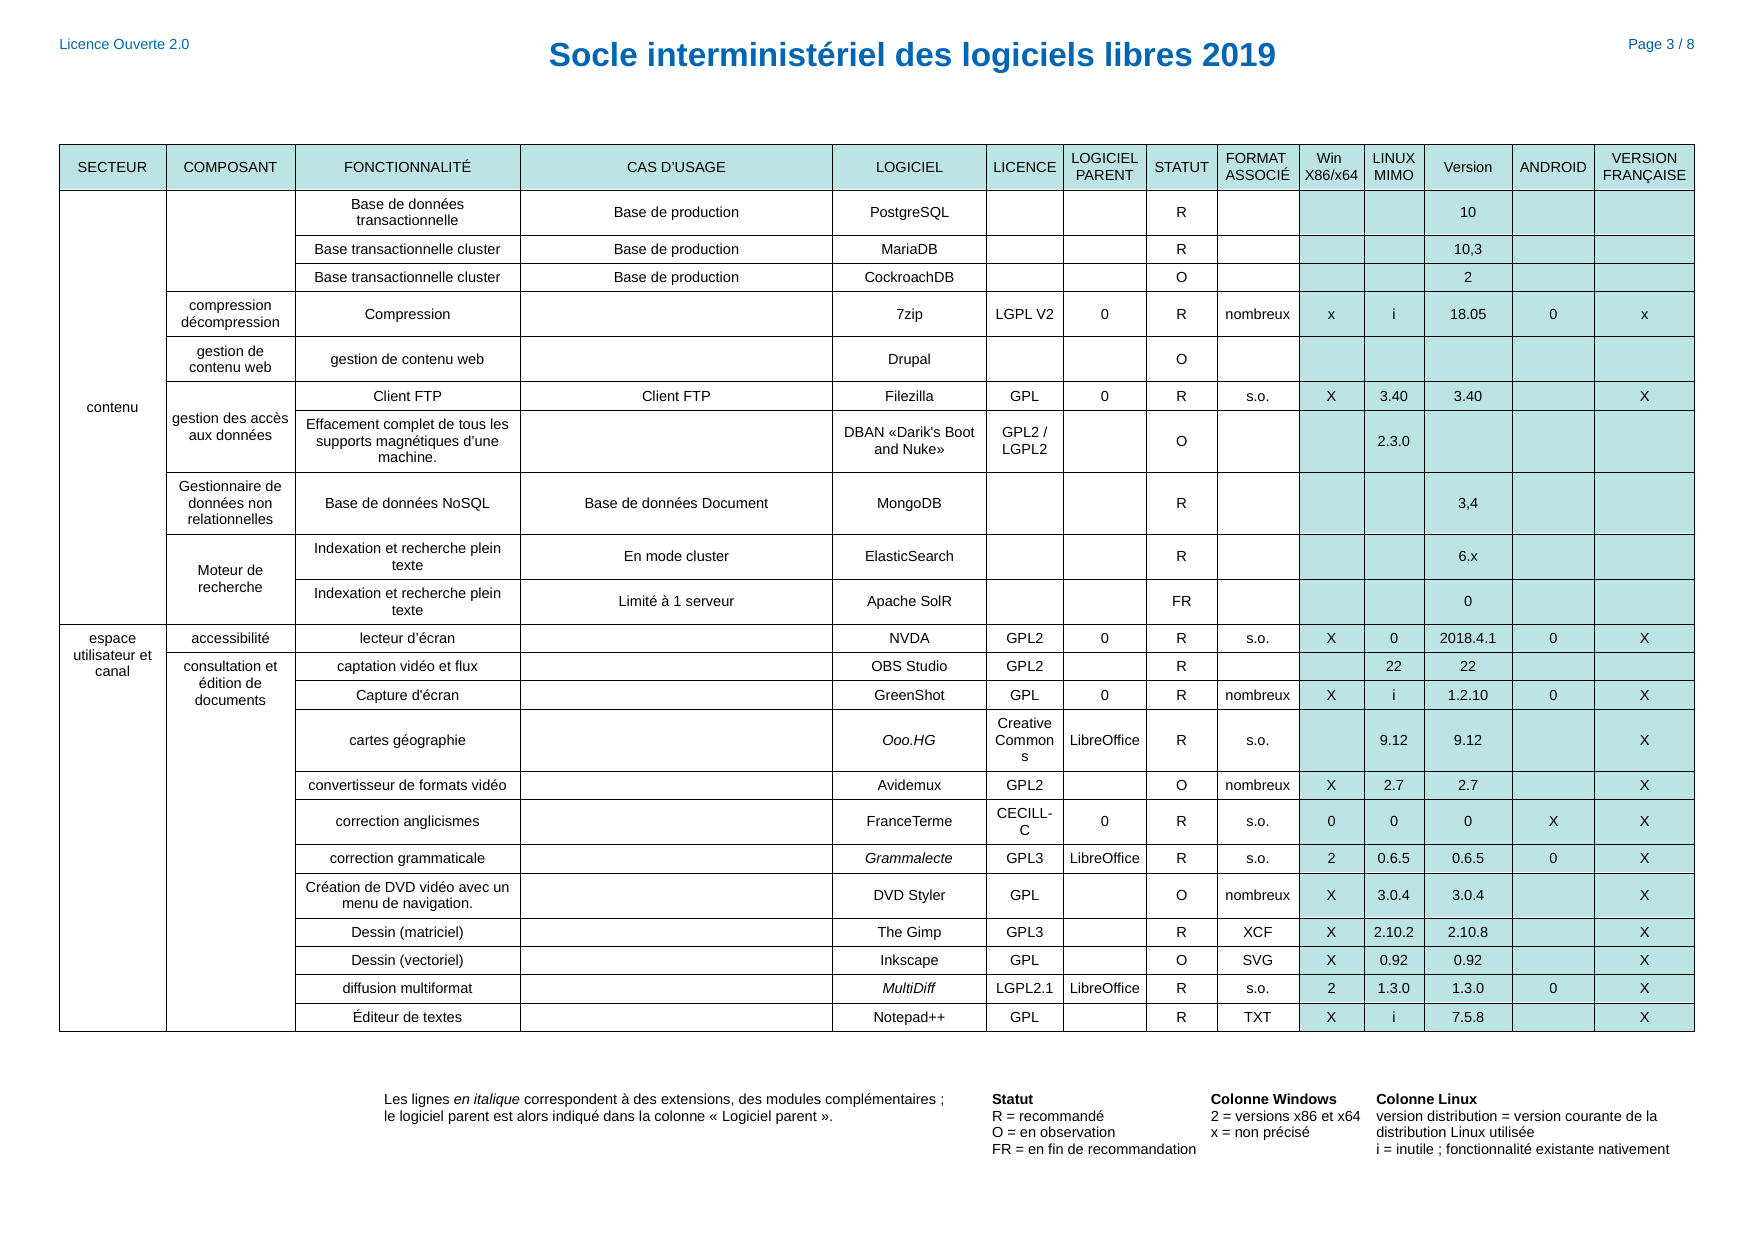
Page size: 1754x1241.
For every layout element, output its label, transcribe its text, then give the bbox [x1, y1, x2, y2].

table_cell 22 [1425, 653, 1512, 680]
table_cell Ooo.HG [833, 710, 986, 771]
table_cell s.o. [1218, 845, 1299, 872]
table_cell [1513, 473, 1594, 533]
table_cell X [1595, 919, 1694, 946]
table_cell i [1365, 1004, 1424, 1031]
table_cell X [1300, 382, 1364, 410]
table_cell 1.3.0 [1365, 975, 1424, 1002]
table_cell nombreux [1218, 772, 1299, 799]
table_cell X [1595, 710, 1694, 771]
table_cell R [1147, 535, 1217, 579]
table_cell 0.6.5 [1365, 845, 1424, 872]
table_cell [1300, 535, 1364, 579]
table_cell R [1147, 236, 1217, 263]
table_cell [521, 625, 832, 652]
table_cell 1.2.10 [1425, 681, 1512, 709]
table_cell [1365, 580, 1424, 624]
table_cell 9.12 [1365, 710, 1424, 771]
table_cell 0 [1425, 580, 1512, 624]
table_cell Drupal [833, 337, 986, 381]
table_cell X [1300, 625, 1364, 652]
table_cell gestion de contenu web [296, 337, 520, 381]
table_cell GPL2 [987, 625, 1063, 652]
table_cell [1300, 264, 1364, 291]
table_header Version [1425, 145, 1512, 189]
table_cell [521, 919, 832, 946]
table_cell OBS Studio [833, 653, 986, 680]
table_cell [1064, 874, 1146, 917]
table_cell [1595, 191, 1694, 234]
table_cell 0 [1064, 382, 1146, 410]
table_cell 7zip [833, 292, 986, 336]
table_cell [1300, 191, 1364, 234]
table_cell Capture d'écran [296, 681, 520, 709]
table_cell XCF [1218, 919, 1299, 946]
table_cell [1513, 411, 1594, 472]
table_cell correction anglicismes [296, 800, 520, 844]
table_cell Base de données Document [521, 473, 832, 533]
table_cell 3.40 [1425, 382, 1512, 410]
table_cell 0 [1300, 800, 1364, 844]
table_cell Base de production [521, 236, 832, 263]
table_cell 0.92 [1425, 947, 1512, 974]
table_header COMPOSANT [167, 145, 295, 189]
table_cell CockroachDB [833, 264, 986, 291]
table_cell R [1147, 919, 1217, 946]
table_cell [1064, 919, 1146, 946]
table_header Win X86/x64 [1300, 145, 1364, 189]
table_cell Éditeur de textes [296, 1004, 520, 1031]
table_cell [1595, 264, 1694, 291]
table_cell [1425, 337, 1512, 381]
table_cell X [1595, 975, 1694, 1002]
table_cell Creative Commons [987, 710, 1063, 771]
table_cell [521, 845, 832, 872]
table_cell [987, 191, 1063, 234]
table_cell [987, 337, 1063, 381]
table_cell X [1595, 382, 1694, 410]
table_cell [1513, 535, 1594, 579]
table_cell [1064, 264, 1146, 291]
table_cell 0 [1513, 292, 1594, 336]
table_cell [1513, 382, 1594, 410]
table_cell GPL [987, 874, 1063, 917]
table_cell [987, 580, 1063, 624]
table_cell 3,4 [1425, 473, 1512, 533]
table_cell [521, 681, 832, 709]
table_cell gestion de contenu web [167, 337, 295, 381]
table_cell [1513, 874, 1594, 917]
table_cell [521, 337, 832, 381]
table_cell [1513, 653, 1594, 680]
table_cell [1365, 535, 1424, 579]
table_cell X [1595, 947, 1694, 974]
table_cell SVG [1218, 947, 1299, 974]
table_cell GPL2 [987, 772, 1063, 799]
table_cell Client FTP [521, 382, 832, 410]
table_cell x [1595, 292, 1694, 336]
table_cell nombreux [1218, 874, 1299, 917]
table_cell [521, 874, 832, 917]
table_cell 18.05 [1425, 292, 1512, 336]
table_cell [1513, 264, 1594, 291]
table_cell [987, 264, 1063, 291]
table_cell 2 [1425, 264, 1512, 291]
table_cell Base de données NoSQL [296, 473, 520, 533]
table_cell [1300, 473, 1364, 533]
table_cell [1513, 337, 1594, 381]
table_cell R [1147, 710, 1217, 771]
table_cell 2 [1300, 845, 1364, 872]
table_cell [1064, 653, 1146, 680]
table_cell [1513, 947, 1594, 974]
table_cell Avidemux [833, 772, 986, 799]
table_cell Base de production [521, 264, 832, 291]
table_cell 0 [1513, 625, 1594, 652]
table_cell [521, 772, 832, 799]
table_cell [1064, 473, 1146, 533]
table_cell [1365, 337, 1424, 381]
table_cell X [1300, 1004, 1364, 1031]
table_cell 0 [1365, 800, 1424, 844]
table_cell FR [1147, 580, 1217, 624]
table_cell contenu [60, 191, 166, 624]
table_cell O [1147, 772, 1217, 799]
table_cell 0 [1513, 845, 1594, 872]
table_cell X [1300, 772, 1364, 799]
table_cell O [1147, 874, 1217, 917]
table_cell [1218, 535, 1299, 579]
table_cell 3.0.4 [1365, 874, 1424, 917]
table_cell 1.3.0 [1425, 975, 1512, 1002]
table_cell GPL2 / LGPL2 [987, 411, 1063, 472]
table_cell Création de DVD vidéo avec un menu de navigation. [296, 874, 520, 917]
table_cell s.o. [1218, 382, 1299, 410]
table_cell Gestionnaire de données non relationnelles [167, 473, 295, 533]
table_cell GPL [987, 947, 1063, 974]
table_cell lecteur d’écran [296, 625, 520, 652]
table_cell [1425, 411, 1512, 472]
table_cell X [1595, 772, 1694, 799]
table_cell GPL3 [987, 845, 1063, 872]
table_cell 6.x [1425, 535, 1512, 579]
table_cell Filezilla [833, 382, 986, 410]
table_cell Notepad++ [833, 1004, 986, 1031]
table_header VERSION FRANÇAISE [1595, 145, 1694, 189]
table_cell Base transactionnelle cluster [296, 236, 520, 263]
table_cell R [1147, 473, 1217, 533]
table_cell [521, 710, 832, 771]
table_cell cartes géographie [296, 710, 520, 771]
table_header LOGICIEL [833, 145, 986, 189]
table_cell s.o. [1218, 975, 1299, 1002]
table_cell GreenShot [833, 681, 986, 709]
table_cell [1595, 473, 1694, 533]
table_cell consultation et édition de documents [167, 653, 295, 1031]
table_cell correction grammaticale [296, 845, 520, 872]
table_cell R [1147, 1004, 1217, 1031]
table_cell [1064, 236, 1146, 263]
table_cell [1064, 191, 1146, 234]
table_cell [1595, 337, 1694, 381]
table_cell [1064, 947, 1146, 974]
table_cell captation vidéo et flux [296, 653, 520, 680]
table_cell X [1595, 845, 1694, 872]
table_cell [1595, 580, 1694, 624]
table_cell [1064, 337, 1146, 381]
table_cell Dessin (matriciel) [296, 919, 520, 946]
table_cell Effacement complet de tous les supports magnétiques d’une machine. [296, 411, 520, 472]
table_cell LGPL2.1 [987, 975, 1063, 1002]
table_cell 0 [1513, 975, 1594, 1002]
table_cell 9.12 [1425, 710, 1512, 771]
table_cell Limité à 1 serveur [521, 580, 832, 624]
table_cell The Gimp [833, 919, 986, 946]
table_cell Moteur de recherche [167, 535, 295, 624]
table_cell X [1300, 874, 1364, 917]
table_cell [1513, 772, 1594, 799]
table_cell [1064, 772, 1146, 799]
table_cell GPL3 [987, 919, 1063, 946]
table_cell [1218, 264, 1299, 291]
table_cell [521, 411, 832, 472]
table_cell 3.40 [1365, 382, 1424, 410]
table_cell R [1147, 382, 1217, 410]
table_cell 2 [1300, 975, 1364, 1002]
table_cell 10,3 [1425, 236, 1512, 263]
table_cell X [1300, 947, 1364, 974]
table_cell X [1300, 681, 1364, 709]
table_cell 2.7 [1365, 772, 1424, 799]
table_cell DBAN «Darik's Boot and Nuke» [833, 411, 986, 472]
table_cell compression décompression [167, 292, 295, 336]
table_cell [521, 1004, 832, 1031]
table_cell R [1147, 681, 1217, 709]
table_cell GPL [987, 681, 1063, 709]
table_cell [1218, 653, 1299, 680]
table_cell X [1595, 625, 1694, 652]
table_cell LibreOffice [1064, 710, 1146, 771]
table_cell [1064, 535, 1146, 579]
table_cell s.o. [1218, 625, 1299, 652]
table_cell 0.6.5 [1425, 845, 1512, 872]
table_cell Base de données transactionnelle [296, 191, 520, 234]
table_cell X [1595, 681, 1694, 709]
table_cell 0 [1064, 800, 1146, 844]
table_cell [1300, 411, 1364, 472]
table_cell LibreOffice [1064, 845, 1146, 872]
table_cell FranceTerme [833, 800, 986, 844]
table_cell Base transactionnelle cluster [296, 264, 520, 291]
table_cell ElasticSearch [833, 535, 986, 579]
table_cell GPL [987, 1004, 1063, 1031]
table_cell [1595, 535, 1694, 579]
table_cell i [1365, 681, 1424, 709]
table_cell MongoDB [833, 473, 986, 533]
table_cell [1513, 580, 1594, 624]
table_cell R [1147, 625, 1217, 652]
table_cell 0.92 [1365, 947, 1424, 974]
table_header LOGICIEL PARENT [1064, 145, 1146, 189]
table_cell MariaDB [833, 236, 986, 263]
table_cell [1300, 653, 1364, 680]
table_cell 0 [1425, 800, 1512, 844]
table_cell R [1147, 191, 1217, 234]
table_cell 3.0.4 [1425, 874, 1512, 917]
table_cell O [1147, 947, 1217, 974]
table_cell [1595, 653, 1694, 680]
table_cell NVDA [833, 625, 986, 652]
table_cell [1218, 191, 1299, 234]
table_header LINUX MIMO [1365, 145, 1424, 189]
table_cell R [1147, 975, 1217, 1002]
table_cell 0 [1064, 292, 1146, 336]
table_cell [1365, 236, 1424, 263]
table_cell R [1147, 800, 1217, 844]
table_cell PostgreSQL [833, 191, 986, 234]
table_cell i [1365, 292, 1424, 336]
table_cell 7.5.8 [1425, 1004, 1512, 1031]
table_cell [1513, 1004, 1594, 1031]
table_cell [1513, 191, 1594, 234]
table_cell x [1300, 292, 1364, 336]
table_cell nombreux [1218, 681, 1299, 709]
table_header ANDROID [1513, 145, 1594, 189]
table_cell 2018.4.1 [1425, 625, 1512, 652]
table_cell Base de production [521, 191, 832, 234]
table_cell [521, 292, 832, 336]
table_cell [987, 473, 1063, 533]
table_cell [987, 535, 1063, 579]
table_cell Inkscape [833, 947, 986, 974]
table_header CAS D’USAGE [521, 145, 832, 189]
table_cell O [1147, 264, 1217, 291]
table_cell Apache SolR [833, 580, 986, 624]
table_cell 2.10.2 [1365, 919, 1424, 946]
table_header FONCTIONNALITÉ [296, 145, 520, 189]
table_cell [1365, 191, 1424, 234]
table_cell Client FTP [296, 382, 520, 410]
table_cell [521, 975, 832, 1002]
table_cell 2.7 [1425, 772, 1512, 799]
table_header FORMAT ASSOCIÉ [1218, 145, 1299, 189]
table_cell Indexation et recherche plein texte [296, 580, 520, 624]
table_cell TXT [1218, 1004, 1299, 1031]
table_cell MultiDiff [833, 975, 986, 1002]
table_cell O [1147, 411, 1217, 472]
table_cell [1300, 236, 1364, 263]
table_cell [1218, 411, 1299, 472]
table_cell 0 [1513, 681, 1594, 709]
table_cell [1064, 580, 1146, 624]
table_cell [987, 236, 1063, 263]
table_header STATUT [1147, 145, 1217, 189]
table_cell [1300, 580, 1364, 624]
table_cell s.o. [1218, 710, 1299, 771]
table_cell X [1595, 874, 1694, 917]
table_cell Compression [296, 292, 520, 336]
table_cell LGPL V2 [987, 292, 1063, 336]
table_cell [1513, 919, 1594, 946]
table_cell [1064, 411, 1146, 472]
table_cell R [1147, 292, 1217, 336]
table_cell DVD Styler [833, 874, 986, 917]
table_cell [521, 800, 832, 844]
table_cell [1064, 1004, 1146, 1031]
table_cell 2.3.0 [1365, 411, 1424, 472]
table_cell [1218, 580, 1299, 624]
table_cell espace utilisateur et canal [60, 625, 166, 1031]
table_cell [1218, 236, 1299, 263]
table_cell X [1300, 919, 1364, 946]
table_cell [1365, 473, 1424, 533]
table_cell [1300, 337, 1364, 381]
table_cell convertisseur de formats vidéo [296, 772, 520, 799]
table_cell [1595, 236, 1694, 263]
table_cell X [1595, 800, 1694, 844]
table_cell X [1595, 1004, 1694, 1031]
table_cell nombreux [1218, 292, 1299, 336]
table_cell R [1147, 845, 1217, 872]
table_cell LibreOffice [1064, 975, 1146, 1002]
table_cell Dessin (vectoriel) [296, 947, 520, 974]
table_cell [1595, 411, 1694, 472]
table_cell CECILL-C [987, 800, 1063, 844]
table_cell X [1513, 800, 1594, 844]
table_cell O [1147, 337, 1217, 381]
table_cell En mode cluster [521, 535, 832, 579]
table_cell [1218, 473, 1299, 533]
table_cell GPL2 [987, 653, 1063, 680]
table_cell [521, 947, 832, 974]
table_cell [521, 653, 832, 680]
table_cell R [1147, 653, 1217, 680]
table_cell s.o. [1218, 800, 1299, 844]
table_cell 10 [1425, 191, 1512, 234]
table_cell [1513, 710, 1594, 771]
table_cell [1365, 264, 1424, 291]
table_header LICENCE [987, 145, 1063, 189]
table_cell 0 [1064, 625, 1146, 652]
table_cell diffusion multiformat [296, 975, 520, 1002]
table_header SECTEUR [60, 145, 166, 189]
table_cell 2.10.8 [1425, 919, 1512, 946]
table_cell accessibilité [167, 625, 295, 652]
table_cell 0 [1064, 681, 1146, 709]
table_cell gestion des accès aux données [167, 382, 295, 472]
table_cell 22 [1365, 653, 1424, 680]
table_cell Grammalecte [833, 845, 986, 872]
table_cell [1513, 236, 1594, 263]
table_cell Indexation et recherche plein texte [296, 535, 520, 579]
table_cell [1218, 337, 1299, 381]
table_cell GPL [987, 382, 1063, 410]
table_cell [1300, 710, 1364, 771]
table_cell 0 [1365, 625, 1424, 652]
table_cell [167, 191, 295, 291]
